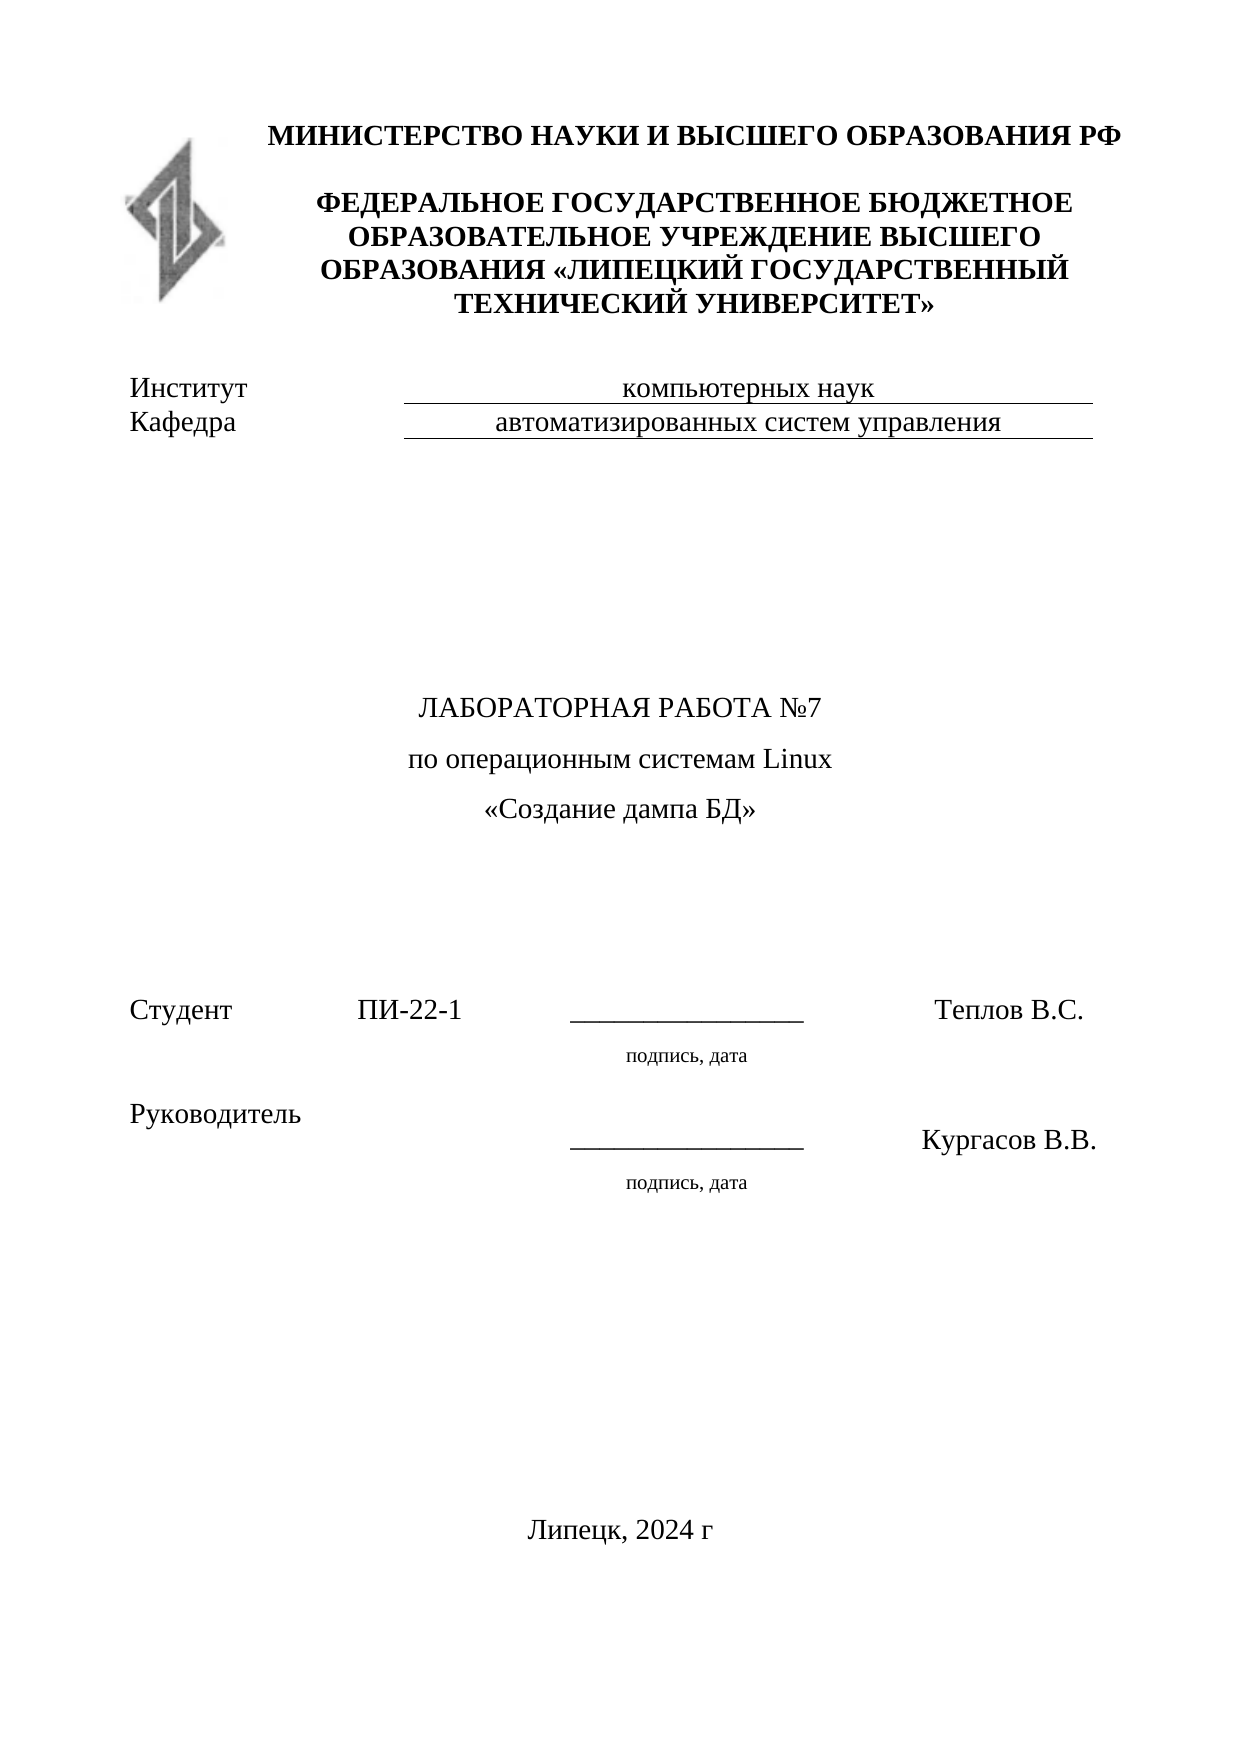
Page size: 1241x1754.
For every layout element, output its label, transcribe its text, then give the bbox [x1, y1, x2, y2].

table_header ________________ подпись, дата [476, 992, 897, 1083]
text ФЕДЕРАЛЬНОЕ ГОСУДАРСТВЕННОЕ БЮДЖЕТНОЕ ОБРАЗОВАТЕЛЬНОЕ УЧРЕЖДЕНИЕ ВЫСШЕГО ОБРАЗОВАНИЯ «ЛИПЕЦКИЙ ГОСУДАРСТВЕННЫЙ ТЕХНИЧЕСКИЙ УНИВЕРСИТЕТ» [249, 185, 1122, 319]
table_header Теплов В.С. [897, 992, 1121, 1083]
text по операционным системам Linux [118, 741, 1122, 774]
table_header Студент [118, 992, 343, 1083]
text «Создание дампа БД» [118, 791, 1122, 824]
table_header Институт [118, 370, 404, 403]
text МИНИСТЕРСТВО НАУКИ И ВЫСШЕГО ОБРАЗОВАНИЯ РФ [118, 118, 1122, 152]
table_cell [476, 1083, 897, 1119]
table_header ПИ-22-1 [343, 992, 476, 1083]
picture [115, 122, 249, 320]
table_cell Кургасов В.В. [897, 1083, 1121, 1210]
table_header компьютерных наук [404, 370, 1093, 403]
text Липецк, 2024 г [118, 1512, 1122, 1546]
table_cell ________________ подпись, дата [476, 1119, 897, 1210]
table_cell автоматизированных систем управления [404, 404, 1093, 438]
table_cell Руководитель [118, 1083, 476, 1210]
table_cell Кафедра [118, 403, 404, 438]
text ЛАБОРАТОРНАЯ РАБОТА №7 [118, 690, 1122, 724]
